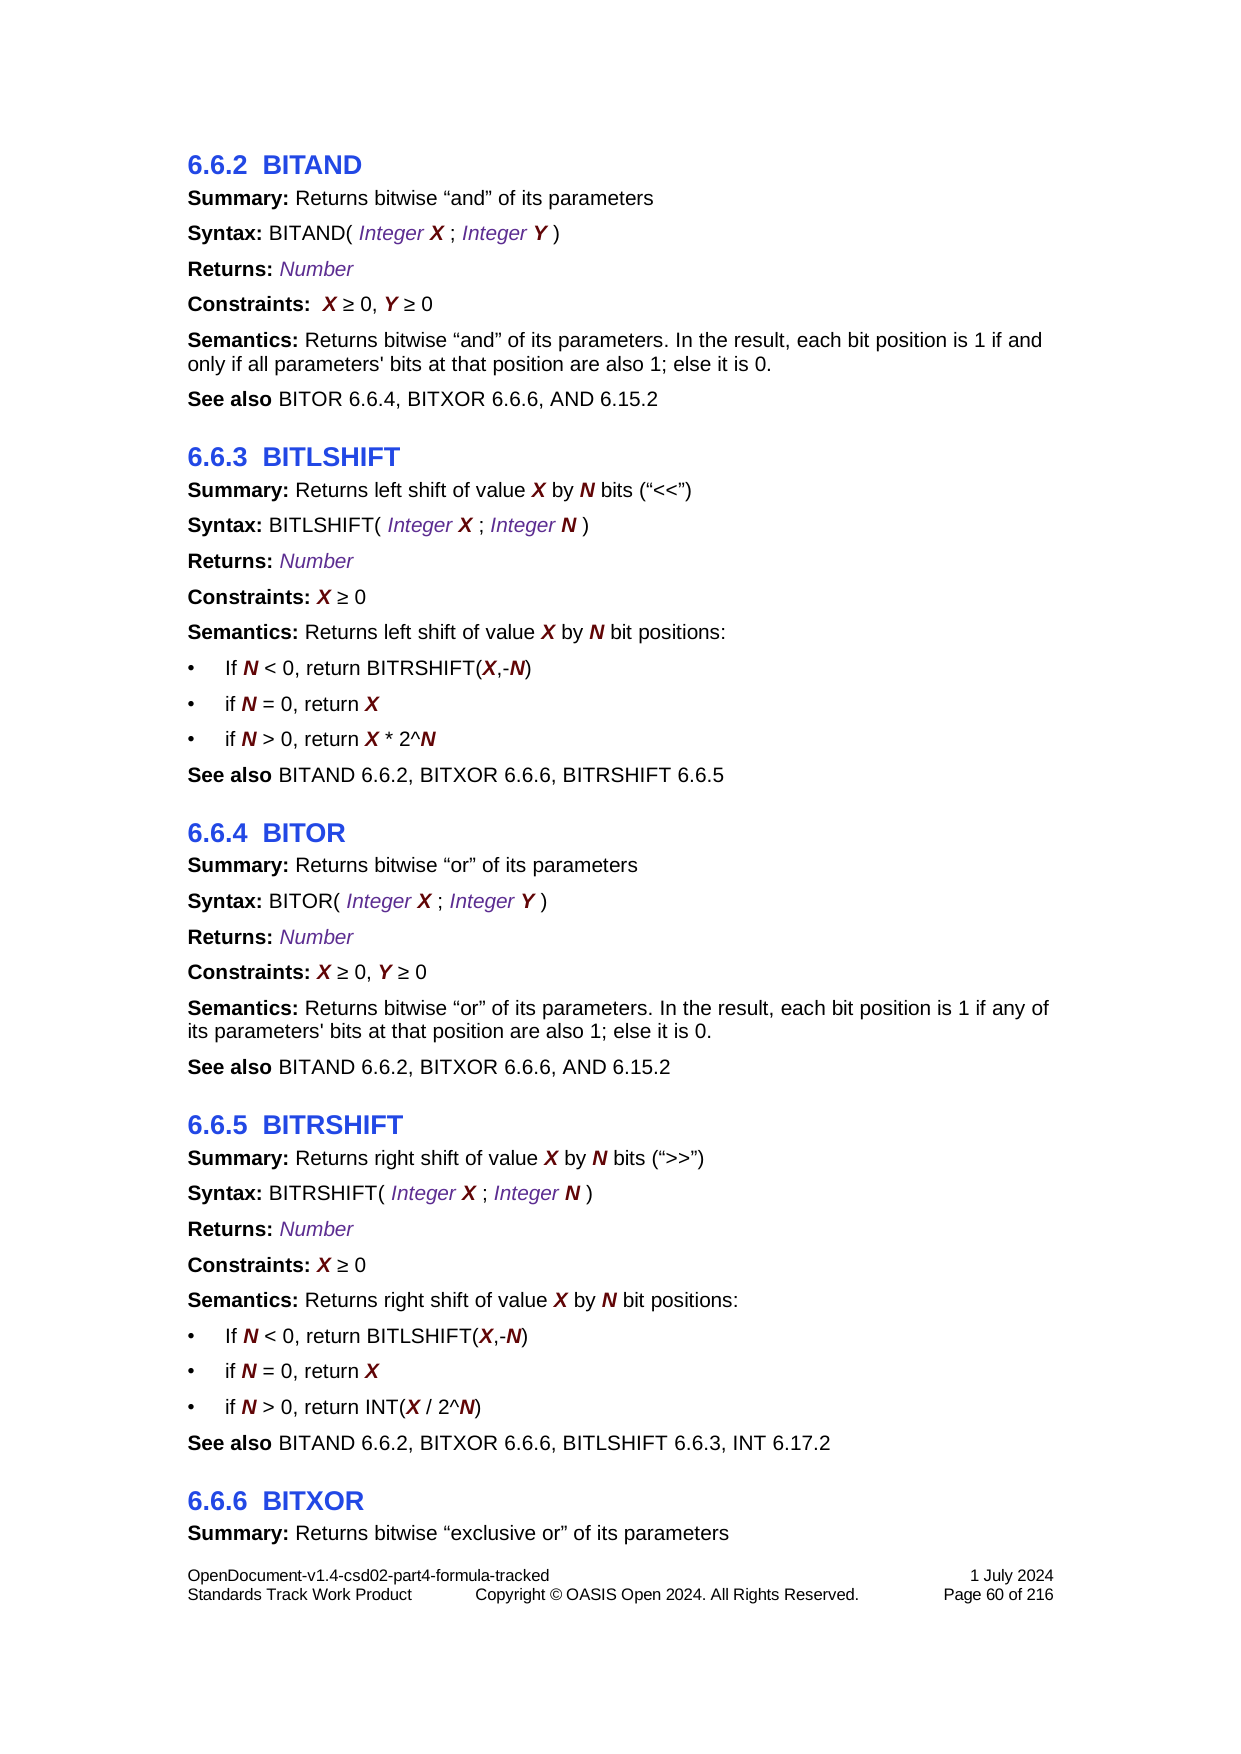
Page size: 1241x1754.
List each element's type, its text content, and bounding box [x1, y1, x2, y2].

text Semantics: Returns bitwise “and” of its parameters. In the result, each bit position is 1 if and only if all parameters' bits at that position are also 1; else it is 0. [187, 328, 1053, 376]
text See also BITAND 6.6.2, BITXOR 6.6.6, BITLSHIFT 6.6.3, INT 6.17.2 [187, 1431, 1053, 1455]
text See also BITAND 6.6.2, BITXOR 6.6.6, BITRSHIFT 6.6.5 [187, 763, 1053, 787]
list If N < 0, return BITRSHIFT(X,-N) [187, 656, 1053, 680]
subtitle BITLSHIFT [187, 442, 1053, 472]
subtitle BITRSHIFT [187, 1110, 1053, 1140]
subtitle BITXOR [187, 1486, 1053, 1516]
text Constraints: X ≥ 0, Y ≥ 0 [187, 293, 1053, 316]
text Returns: Number [187, 925, 1053, 949]
text Summary: Returns right shift of value X by N bits (“>>”) [187, 1146, 1053, 1170]
text Syntax: BITOR( Integer X ; Integer Y ) [187, 889, 1053, 913]
subtitle BITAND [187, 150, 1053, 180]
text Returns: Number [187, 1217, 1053, 1241]
text Semantics: Returns right shift of value X by N bit positions: [187, 1289, 1053, 1312]
subtitle BITOR [187, 818, 1053, 848]
text Semantics: Returns bitwise “or” of its parameters. In the result, each bit position is 1 if any of its parameters' bits at that position are also 1; else it is 0. [187, 996, 1053, 1043]
text Syntax: BITRSHIFT( Integer X ; Integer N ) [187, 1182, 1053, 1205]
text Syntax: BITAND( Integer X ; Integer Y ) [187, 222, 1053, 245]
text Constraints: X ≥ 0 [187, 585, 1053, 609]
text Summary: Returns left shift of value X by N bits (“<<”) [187, 478, 1053, 502]
text See also BITAND 6.6.2, BITXOR 6.6.6, AND 6.15.2 [187, 1056, 1053, 1079]
text Syntax: BITLSHIFT( Integer X ; Integer N ) [187, 514, 1053, 537]
list if N > 0, return INT(X / 2^N) [187, 1396, 1053, 1419]
list if N = 0, return X [187, 1360, 1053, 1383]
text Summary: Returns bitwise “and” of its parameters [187, 186, 1053, 209]
text Summary: Returns bitwise “exclusive or” of its parameters [187, 1522, 1053, 1545]
text Summary: Returns bitwise “or” of its parameters [187, 854, 1053, 877]
list if N = 0, return X [187, 692, 1053, 716]
text Constraints: X ≥ 0, Y ≥ 0 [187, 961, 1053, 984]
text Constraints: X ≥ 0 [187, 1253, 1053, 1277]
text See also BITOR 6.6.4, BITXOR 6.6.6, AND 6.15.2 [187, 388, 1053, 411]
list If N < 0, return BITLSHIFT(X,-N) [187, 1324, 1053, 1348]
text Semantics: Returns left shift of value X by N bit positions: [187, 621, 1053, 644]
list if N > 0, return X * 2^N [187, 728, 1053, 751]
text Returns: Number [187, 549, 1053, 573]
text Returns: Number [187, 257, 1053, 281]
